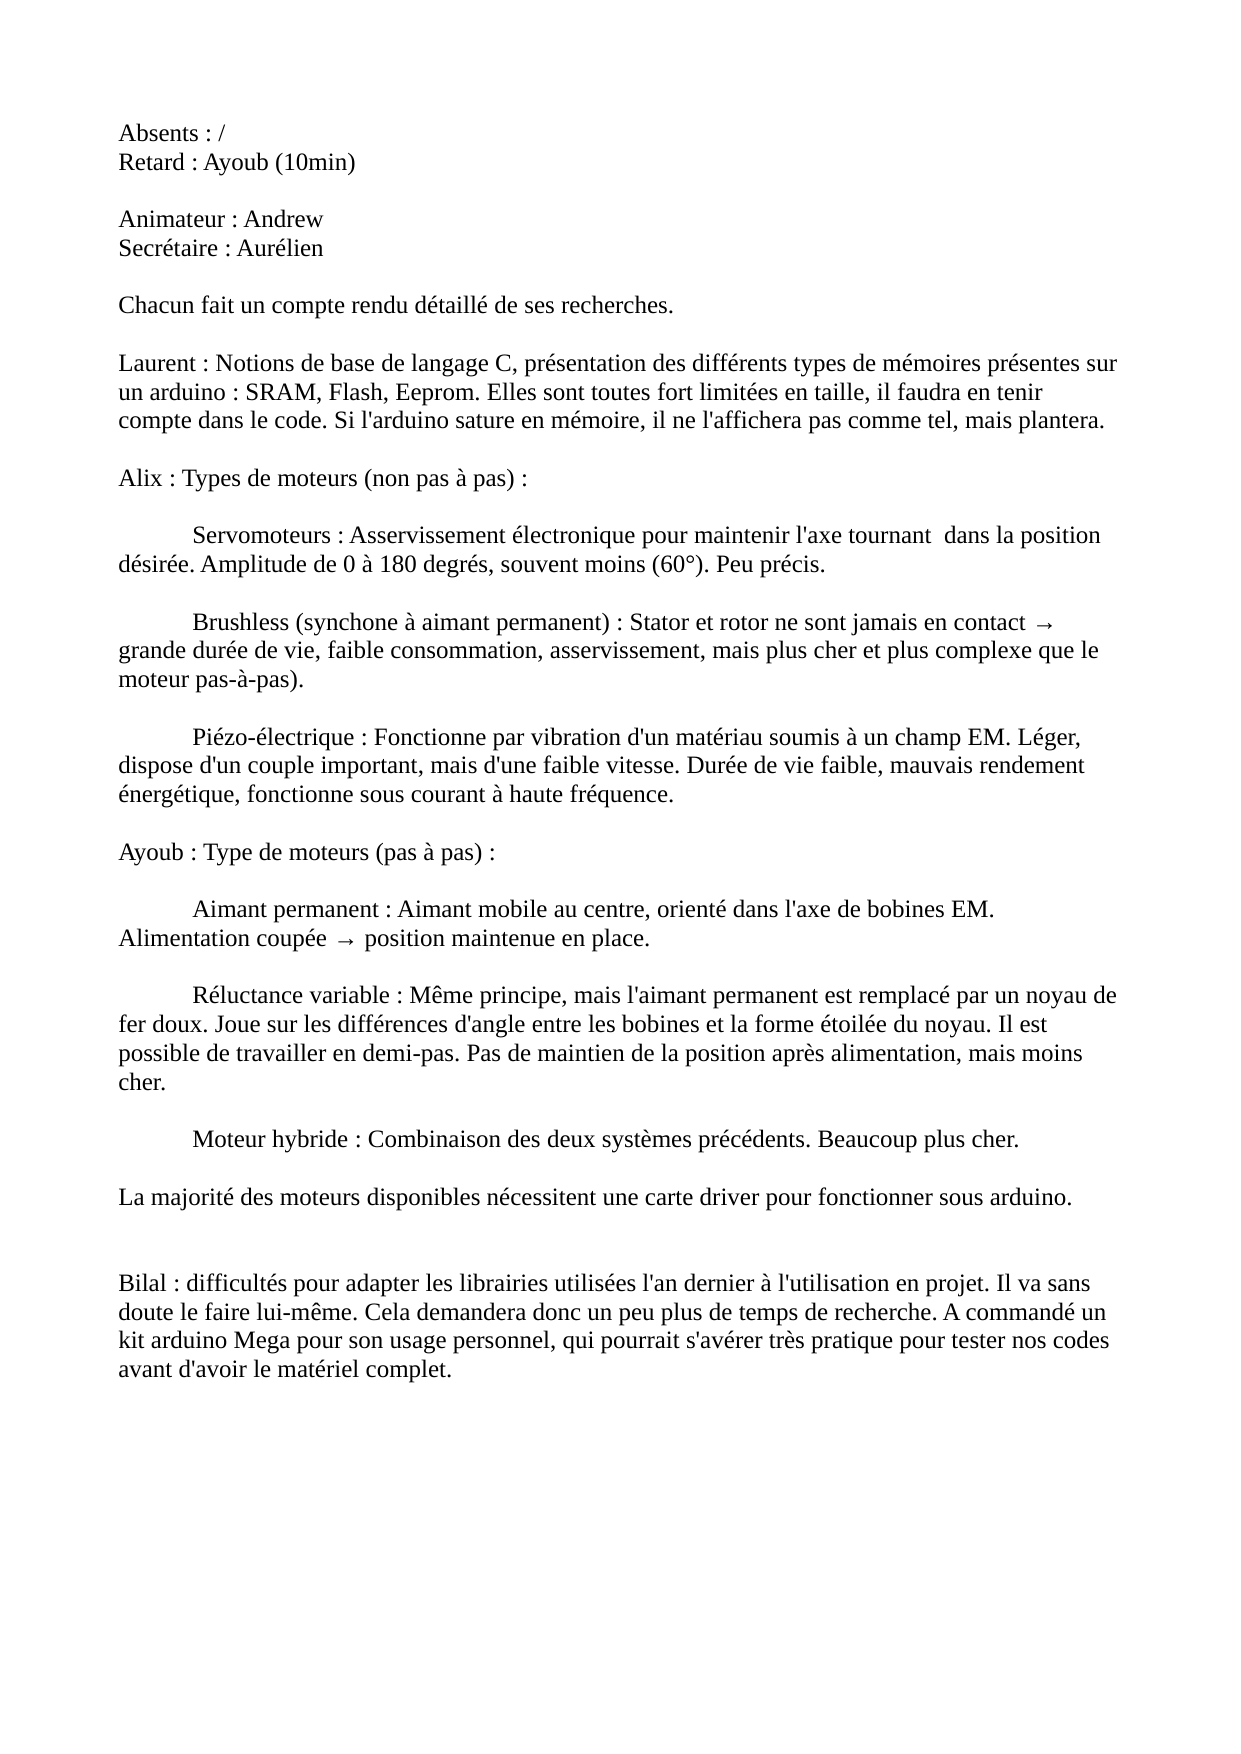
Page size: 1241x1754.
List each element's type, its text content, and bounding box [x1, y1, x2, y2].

text Servomoteurs : Asservissement électronique pour maintenir l'axe tournant dans la position désirée. Amplitude de 0 à 180 degrés, souvent moins (60°). Peu précis. [118, 521, 1122, 578]
text La majorité des moteurs disponibles nécessitent une carte driver pour fonctionner sous arduino. [118, 1182, 1122, 1211]
text Bilal : difficultés pour adapter les librairies utilisées l'an dernier à l'utilisation en projet. Il va sans doute le faire lui-même. Cela demandera donc un peu plus de temps de recherche. A commandé un kit arduino Mega pour son usage personnel, qui pourrait s'avérer très pratique pour tester nos codes avant d'avoir le matériel complet. [118, 1268, 1122, 1383]
text Secrétaire : Aurélien [118, 233, 1122, 262]
text Aimant permanent : Aimant mobile au centre, orienté dans l'axe de bobines EM. Alimentation coupée → position maintenue en place. [118, 894, 1122, 952]
text Alix : Types de moteurs (non pas à pas) : [118, 463, 1122, 492]
text Retard : Ayoub (10min) [118, 147, 1122, 176]
text Brushless (synchone à aimant permanent) : Stator et rotor ne sont jamais en contact → grande durée de vie, faible consommation, asservissement, mais plus cher et plus complexe que le moteur pas-à-pas). [118, 607, 1122, 693]
text Absents : / [118, 118, 1122, 147]
text Réluctance variable : Même principe, mais l'aimant permanent est remplacé par un noyau de fer doux. Joue sur les différences d'angle entre les bobines et la forme étoilée du noyau. Il est possible de travailler en demi-pas. Pas de maintien de la position après alimentation, mais moins cher. [118, 981, 1122, 1096]
text Animateur : Andrew [118, 204, 1122, 233]
text Piézo-électrique : Fonctionne par vibration d'un matériau soumis à un champ EM. Léger, dispose d'un couple important, mais d'une faible vitesse. Durée de vie faible, mauvais rendement énergétique, fonctionne sous courant à haute fréquence. [118, 722, 1122, 808]
text Moteur hybride : Combinaison des deux systèmes précédents. Beaucoup plus cher. [118, 1124, 1122, 1153]
text Laurent : Notions de base de langage C, présentation des différents types de mémoires présentes sur un arduino : SRAM, Flash, Eeprom. Elles sont toutes fort limitées en taille, il faudra en tenir compte dans le code. Si l'arduino sature en mémoire, il ne l'affichera pas comme tel, mais plantera. [118, 348, 1122, 434]
text Chacun fait un compte rendu détaillé de ses recherches. [118, 291, 1122, 319]
text Ayoub : Type de moteurs (pas à pas) : [118, 837, 1122, 866]
